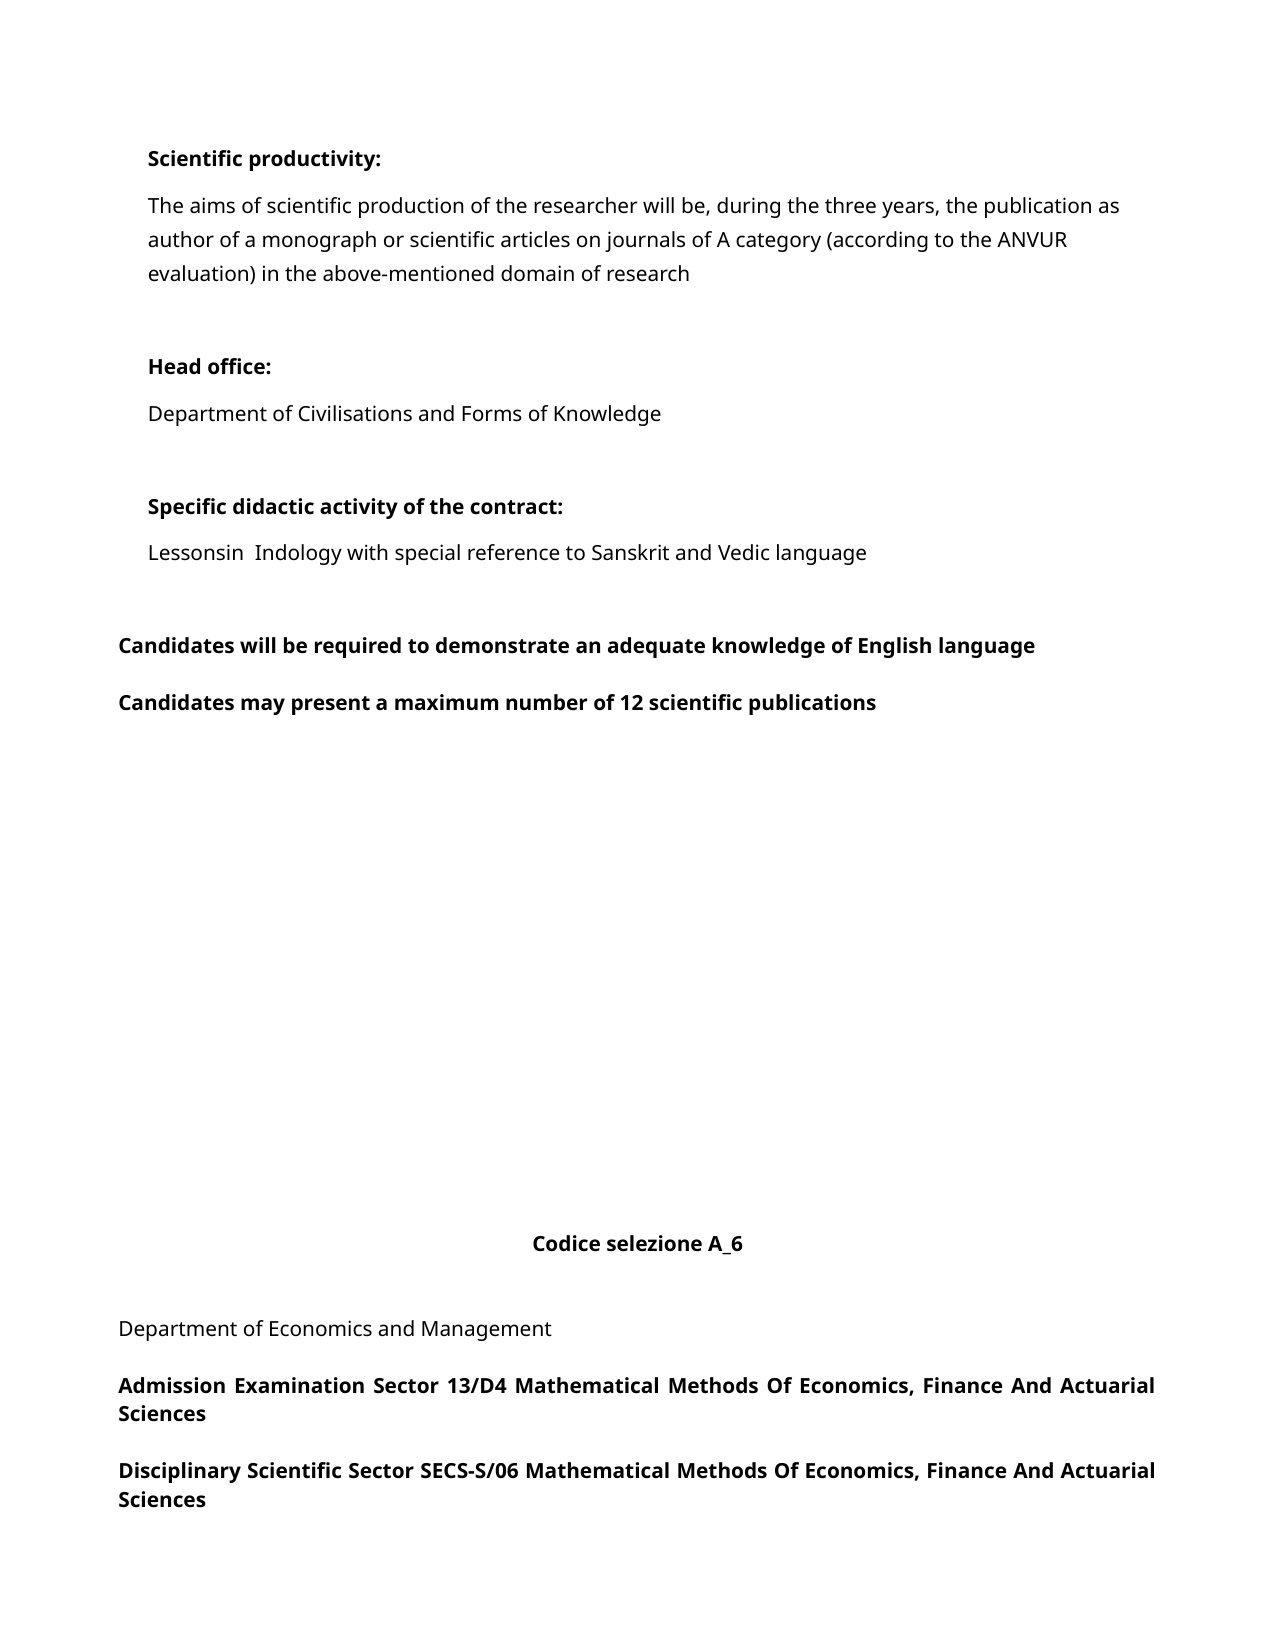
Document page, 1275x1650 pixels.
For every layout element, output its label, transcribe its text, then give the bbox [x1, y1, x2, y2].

text Department of Civilisations and Forms of Knowledge [148, 399, 1157, 427]
text Codice selezione A_6 [118, 1229, 1157, 1257]
text Candidates will be required to demonstrate an adequate knowledge of English language [118, 632, 1157, 660]
text Admission Examination Sector 13/D4 Mathematical Methods Of Economics, Finance And Actuarial Sciences [118, 1371, 1157, 1428]
text Specific didactic activity of the contract: [148, 492, 1157, 520]
text Head office: [148, 352, 1157, 381]
text Department of Economics and Management [118, 1314, 1157, 1343]
text Lessonsin Indology with special reference to Sanskrit and Vedic language [148, 538, 1157, 567]
text Candidates may present a maximum number of 12 scientific publications [118, 688, 1157, 717]
text Scientific productivity: [148, 144, 1157, 173]
text The aims of scientific production of the researcher will be, during the three years, the publication as author of a monograph or scientific articles on journals of A category (according to the ANVUR evaluation) in the above-mentioned domain of research [148, 191, 1157, 288]
text Disciplinary Scientific Sector SECS-S/06 Mathematical Methods Of Economics, Finance And Actuarial Sciences [118, 1456, 1157, 1513]
